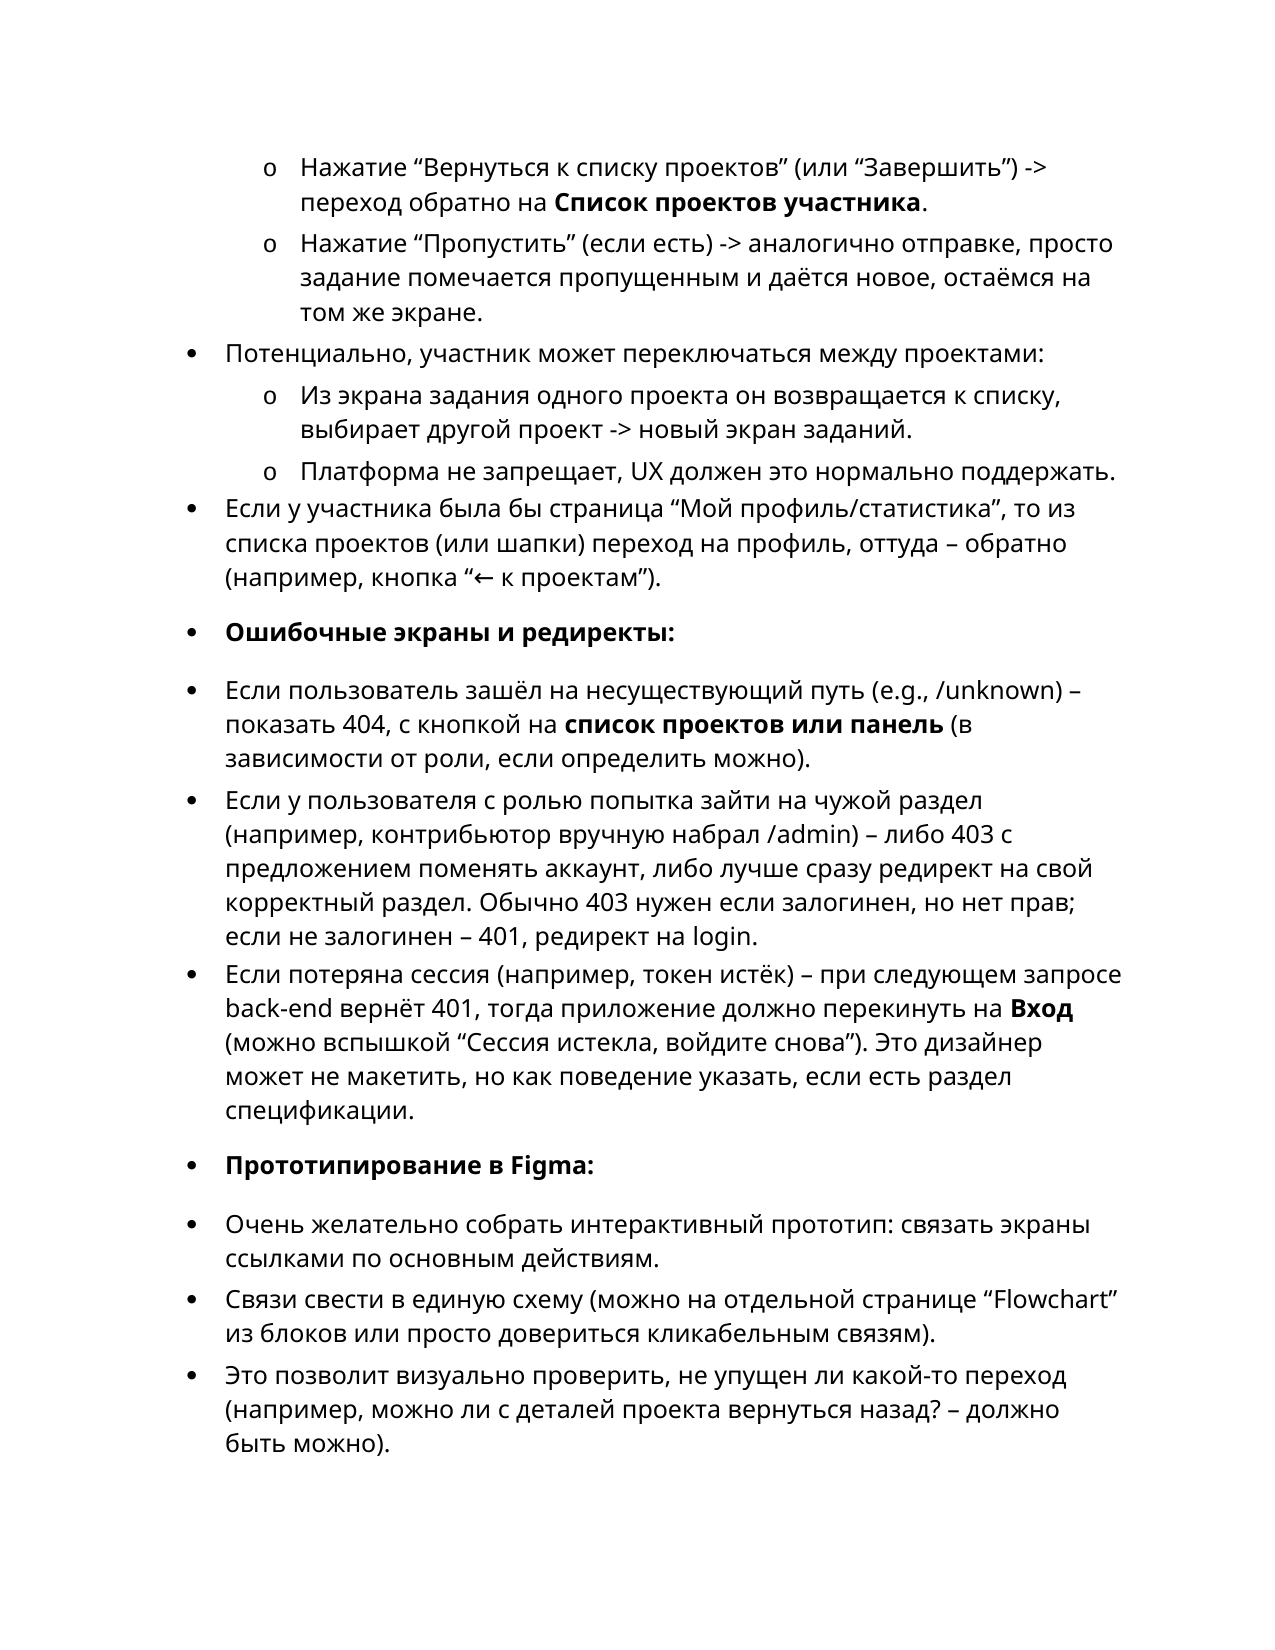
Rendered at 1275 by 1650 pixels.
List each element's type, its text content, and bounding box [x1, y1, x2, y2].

list Нажатие “Вернуться к списку проектов” (или “Завершить”) -> переход обратно на Список проектов участника. [262, 150, 1125, 218]
list Из экрана задания одного проекта он возвращается к списку, выбирает другой проект -> новый экран заданий. [262, 377, 1125, 446]
list Если потеряна сессия (например, токен истёк) – при следующем запросе back-end вернёт 401, тогда приложение должно перекинуть на Вход (можно вспышкой “Сессия истекла, войдите снова”). Это дизайнер может не макетить, но как поведение указать, если есть раздел спецификации. [187, 957, 1125, 1127]
list Потенциально, участник может переключаться между проектами: [187, 336, 1125, 370]
list Связи свести в единую схему (можно на отдельной странице “Flowchart” из блоков или просто довериться кликабельным связям). [187, 1282, 1125, 1350]
list Нажатие “Пропустить” (если есть) -> аналогично отправке, просто задание помечается пропущенным и даётся новое, остаёмся на том же экране. [262, 226, 1125, 328]
list Это позволит визуально проверить, не упущен ли какой-то переход (например, можно ли с деталей проекта вернуться назад? – должно быть можно). [187, 1358, 1125, 1460]
list Ошибочные экраны и редиректы: [187, 614, 1125, 648]
list Платформа не запрещает, UX должен это нормально поддержать. [262, 453, 1125, 487]
list Если пользователь зашёл на несуществующий путь (e.g., /unknown) – показать 404, с кнопкой на список проектов или панель (в зависимости от роли, если определить можно). [187, 673, 1125, 775]
list Прототипирование в Figma: [187, 1148, 1125, 1182]
list Если у участника была бы страница “Мой профиль/статистика”, то из списка проектов (или шапки) переход на профиль, оттуда – обратно (например, кнопка “← к проектам”). [187, 491, 1125, 593]
list Если у пользователя с ролью попытка зайти на чужой раздел (например, контрибьютор вручную набрал /admin) – либо 403 с предложением поменять аккаунт, либо лучше сразу редирект на свой корректный раздел. Обычно 403 нужен если залогинен, но нет прав; если не залогинен – 401, редирект на login. [187, 782, 1125, 953]
list Очень желательно собрать интерактивный прототип: связать экраны ссылками по основным действиям. [187, 1206, 1125, 1274]
